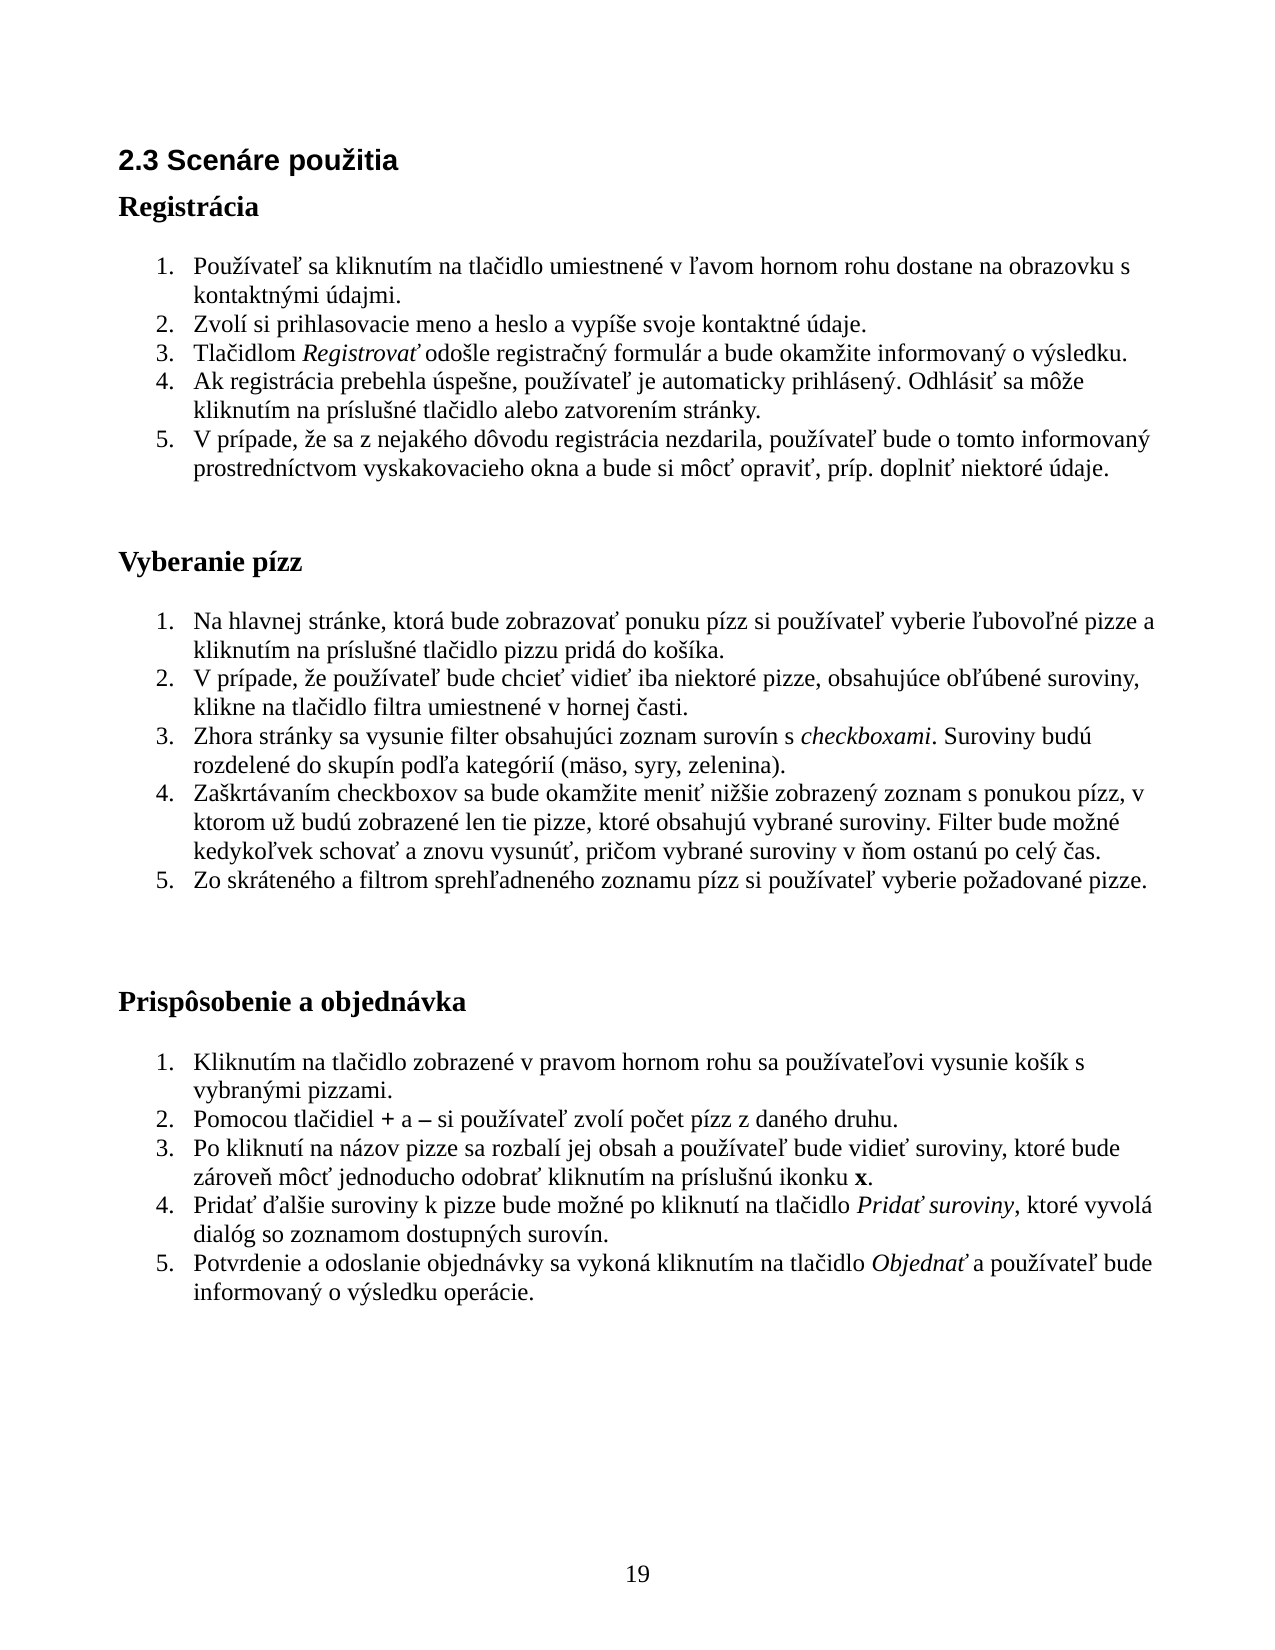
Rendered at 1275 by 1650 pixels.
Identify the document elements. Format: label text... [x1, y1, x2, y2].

list Pomocou tlačidiel + a – si používateľ zvolí počet pízz z daného druhu. [156, 1104, 1157, 1133]
list Pridať ďalšie suroviny k pizze bude možné po kliknutí na tlačidlo Pridať suroviny, ktoré vyvolá dialóg so zoznamom dostupných surovín. [156, 1191, 1157, 1248]
list Na hlavnej stránke, ktorá bude zobrazovať ponuku pízz si používateľ vyberie ľubovoľné pizze a kliknutím na príslušné tlačidlo pizzu pridá do košíka. [156, 606, 1157, 663]
subtitle Prispôsobenie a objednávka [118, 984, 1157, 1018]
list V prípade, že sa z nejakého dôvodu registrácia nezdarila, používateľ bude o tomto informovaný prostredníctvom vyskakovacieho okna a bude si môcť opraviť, príp. doplniť niektoré údaje. [156, 424, 1157, 481]
text Registrácia [118, 189, 1157, 223]
list Po kliknutí na názov pizze sa rozbalí jej obsah a používateľ bude vidieť suroviny, ktoré bude zároveň môcť jednoducho odobrať kliknutím na príslušnú ikonku x. [156, 1133, 1157, 1191]
list V prípade, že používateľ bude chcieť vidieť iba niektoré pizze, obsahujúce obľúbené suroviny, klikne na tlačidlo filtra umiestnené v hornej časti. [156, 663, 1157, 721]
list Používateľ sa kliknutím na tlačidlo umiestnené v ľavom hornom rohu dostane na obrazovku s kontaktnými údajmi. [156, 251, 1157, 309]
subtitle 2.3 Scenáre použitia [118, 143, 1157, 177]
list Ak registrácia prebehla úspešne, používateľ je automaticky prihlásený. Odhlásiť sa môže kliknutím na príslušné tlačidlo alebo zatvorením stránky. [156, 366, 1157, 424]
list Potvrdenie a odoslanie objednávky sa vykoná kliknutím na tlačidlo Objednať a používateľ bude informovaný o výsledku operácie. [156, 1248, 1157, 1306]
list Kliknutím na tlačidlo zobrazené v pravom hornom rohu sa používateľovi vysunie košík s vybranými pizzami. [156, 1047, 1157, 1104]
list Zvolí si prihlasovacie meno a heslo a vypíše svoje kontaktné údaje. [156, 309, 1157, 338]
list Zaškrtávaním checkboxov sa bude okamžite meniť nižšie zobrazený zoznam s ponukou pízz, v ktorom už budú zobrazené len tie pizze, ktoré obsahujú vybrané suroviny. Filter bude možné kedykoľvek schovať a znovu vysunúť, pričom vybrané suroviny v ňom ostanú po celý čas. [156, 778, 1157, 865]
subtitle Vyberanie pízz [118, 544, 1157, 577]
list Zo skráteného a filtrom sprehľadneného zoznamu pízz si používateľ vyberie požadované pizze. [156, 865, 1157, 893]
list Tlačidlom Registrovať odošle registračný formulár a bude okamžite informovaný o výsledku. [156, 338, 1157, 366]
list Zhora stránky sa vysunie filter obsahujúci zoznam surovín s checkboxami. Suroviny budú rozdelené do skupín podľa kategórií (mäso, syry, zelenina). [156, 721, 1157, 778]
